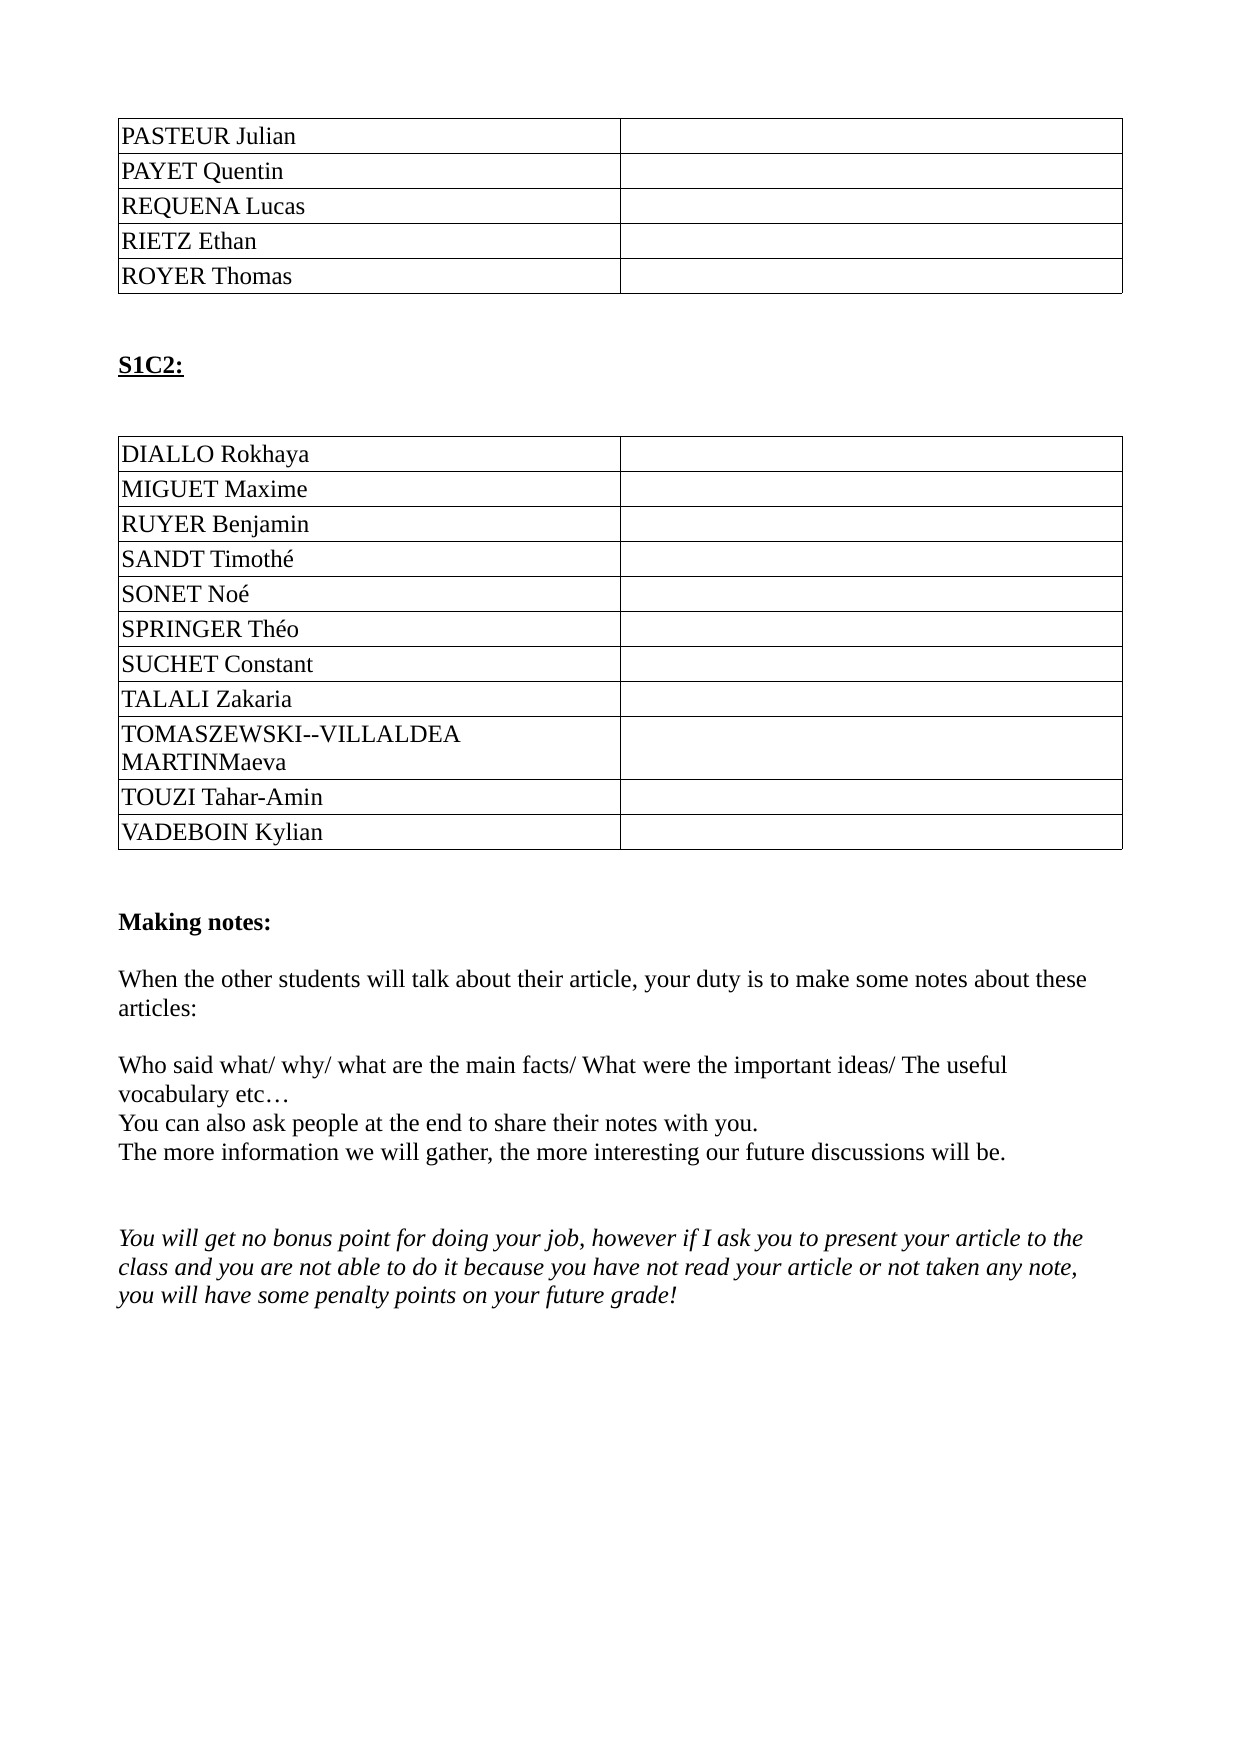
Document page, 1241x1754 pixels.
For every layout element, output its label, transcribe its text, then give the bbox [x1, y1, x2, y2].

table_cell SONET Noé [119, 577, 620, 611]
table_cell TOUZI Tahar-Amin [119, 780, 620, 814]
text Making notes: [118, 907, 1122, 935]
text You can also ask people at the end to share their notes with you. [118, 1108, 1122, 1137]
table_cell PAYET Quentin [119, 154, 620, 188]
text Who said what/ why/ what are the main facts/ What were the important ideas/ The useful vocabulary etc… [118, 1050, 1122, 1108]
table_cell [621, 154, 1122, 188]
table_cell [621, 259, 1122, 293]
table_cell [621, 542, 1122, 576]
table_cell RUYER Benjamin [119, 507, 620, 541]
table_cell ROYER Thomas [119, 259, 620, 293]
table_cell SPRINGER Théo [119, 612, 620, 646]
text The more information we will gather, the more interesting our future discussions will be. [118, 1137, 1122, 1165]
table_cell [621, 815, 1122, 849]
table_cell [621, 717, 1122, 779]
table_cell SANDT Timothé [119, 542, 620, 576]
table_cell SUCHET Constant [119, 647, 620, 681]
text You will get no bonus point for doing your job, however if I ask you to present your article to the class and you are not able to do it because you have not read your article or not taken any note, you will have some penalty points on your future grade! [118, 1223, 1122, 1309]
table_cell [621, 224, 1122, 258]
table_cell [621, 472, 1122, 506]
table_cell [621, 647, 1122, 681]
table_cell [621, 507, 1122, 541]
table_cell PASTEUR Julian [119, 119, 620, 153]
table_cell [621, 577, 1122, 611]
table_cell [621, 612, 1122, 646]
text When the other students will talk about their article, your duty is to make some notes about these articles: [118, 964, 1122, 1022]
table_cell TOMASZEWSKI--VILLALDEA MARTINMaeva [119, 717, 620, 779]
table_cell [621, 119, 1122, 153]
table_cell RIETZ Ethan [119, 224, 620, 258]
table_cell MIGUET Maxime [119, 472, 620, 506]
table_cell [621, 189, 1122, 223]
table_cell VADEBOIN Kylian [119, 815, 620, 849]
table_header DIALLO Rokhaya [119, 437, 620, 471]
table_header [621, 437, 1122, 471]
table_cell TALALI Zakaria [119, 682, 620, 716]
text S1C2: [118, 350, 1122, 379]
table_cell [621, 682, 1122, 716]
table_cell REQUENA Lucas [119, 189, 620, 223]
table_cell [621, 780, 1122, 814]
